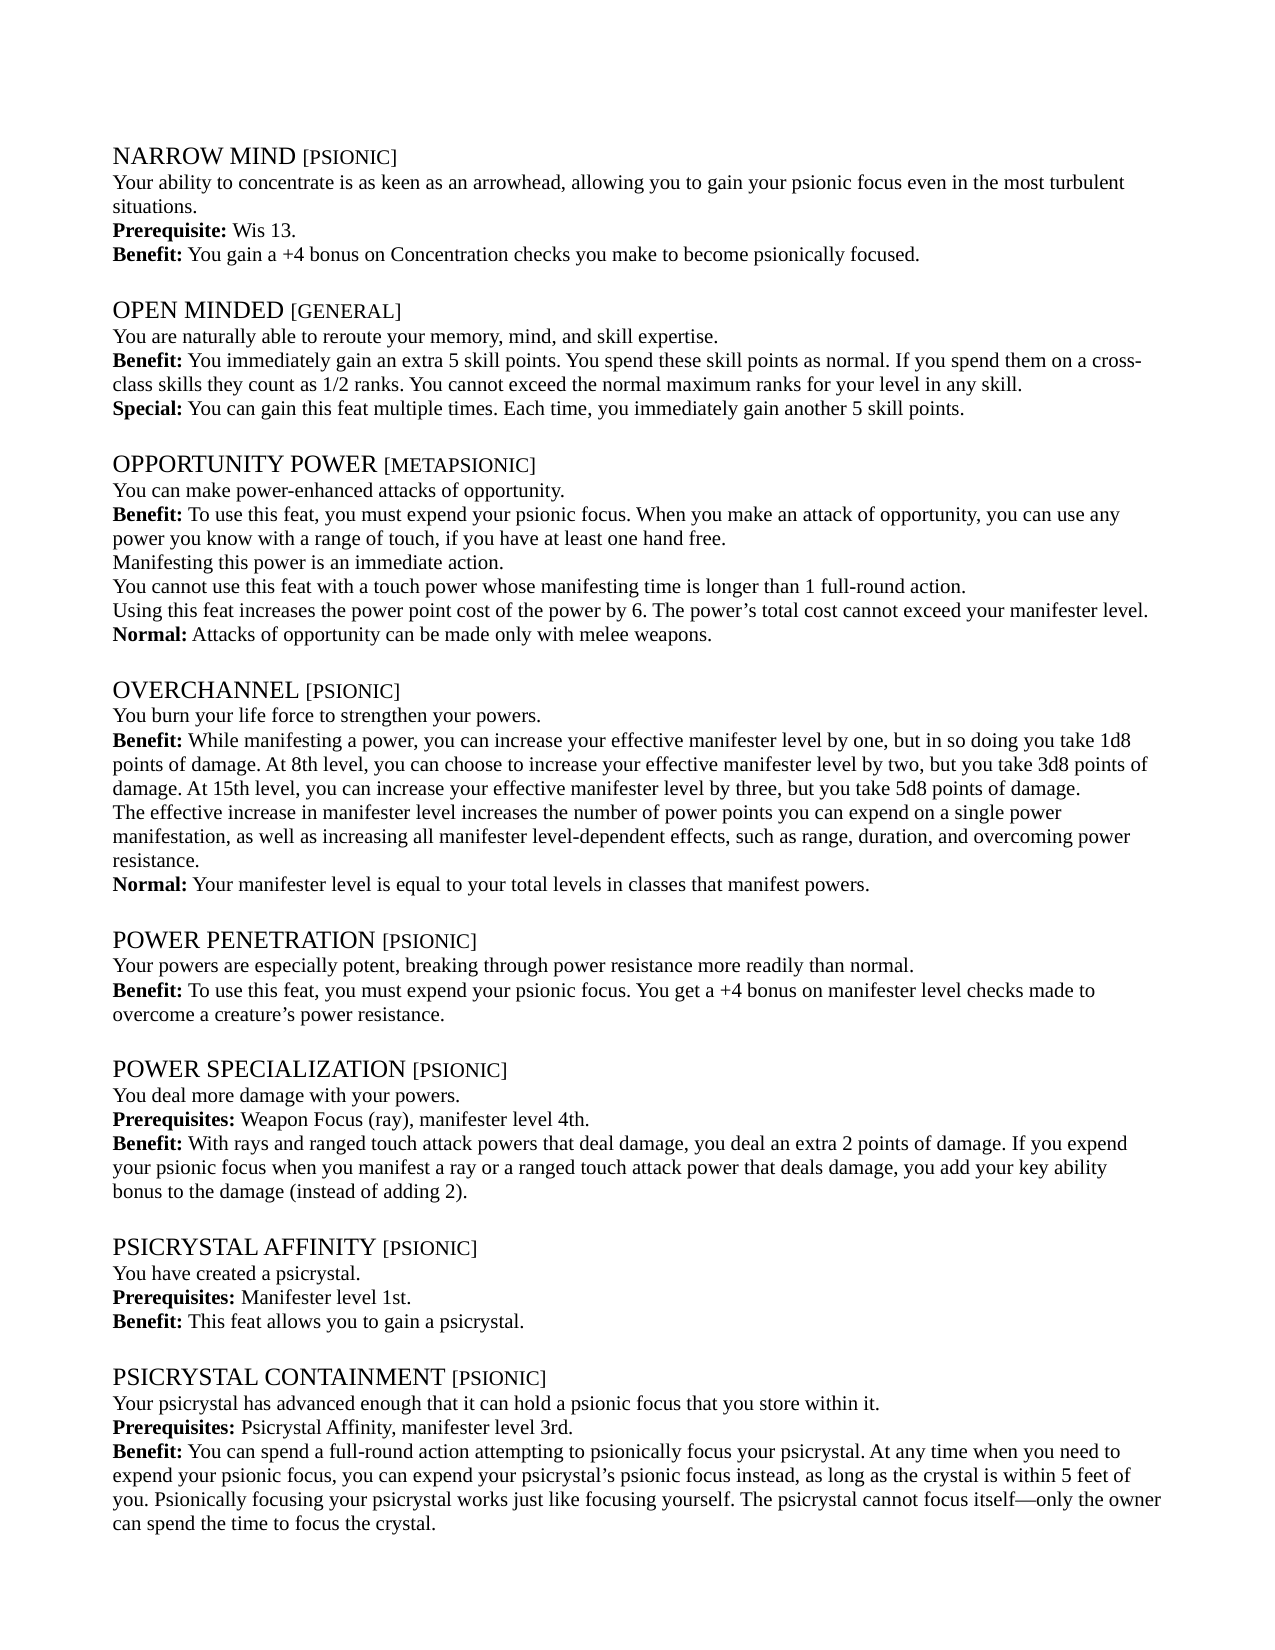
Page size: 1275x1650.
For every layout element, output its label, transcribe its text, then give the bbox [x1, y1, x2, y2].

text You can make power-enhanced attacks of opportunity. [112, 477, 1162, 502]
text Benefit: To use this feat, you must expend your psionic focus. When you make an attack of opportunity, you can use any power you know with a range of touch, if you have at least one hand free. [112, 502, 1162, 550]
text Prerequisite: Wis 13. [112, 218, 1162, 242]
text Prerequisites: Weapon Focus (ray), manifester level 4th. [112, 1107, 1162, 1131]
text PSICRYSTAL AFFINITY [PSIONIC] [112, 1232, 1162, 1261]
text PSICRYSTAL CONTAINMENT [PSIONIC] [112, 1362, 1162, 1391]
text POWER PENETRATION [PSIONIC] [112, 925, 1162, 953]
text POWER SPECIALIZATION [PSIONIC] [112, 1054, 1162, 1083]
text Benefit: You immediately gain an extra 5 skill points. You spend these skill points as normal. If you spend them on a cross-class skills they count as 1/2 ranks. You cannot exceed the normal maximum ranks for your level in any skill. [112, 348, 1162, 396]
text Your psicrystal has advanced enough that it can hold a psionic focus that you store within it. [112, 1391, 1162, 1415]
text Using this feat increases the power point cost of the power by 6. The power’s total cost cannot exceed your manifester level. [112, 598, 1162, 622]
text Your powers are especially potent, breaking through power resistance more readily than normal. [112, 953, 1162, 977]
text Benefit: To use this feat, you must expend your psionic focus. You get a +4 bonus on manifester level checks made to overcome a creature’s power resistance. [112, 977, 1162, 1026]
text You have created a psicrystal. [112, 1261, 1162, 1285]
text Normal: Your manifester level is equal to your total levels in classes that manifest powers. [112, 872, 1162, 896]
text Special: You can gain this feat multiple times. Each time, you immediately gain another 5 skill points. [112, 396, 1162, 420]
text The effective increase in manifester level increases the number of power points you can expend on a single power manifestation, as well as increasing all manifester level-dependent effects, such as range, duration, and overcoming power resistance. [112, 800, 1162, 872]
text Your ability to concentrate is as keen as an arrowhead, allowing you to gain your psionic focus even in the most turbulent situations. [112, 170, 1162, 218]
text OVERCHANNEL [PSIONIC] [112, 675, 1162, 703]
text Benefit: This feat allows you to gain a psicrystal. [112, 1309, 1162, 1333]
text You deal more damage with your powers. [112, 1083, 1162, 1107]
text Prerequisites: Manifester level 1st. [112, 1285, 1162, 1309]
text You burn your life force to strengthen your powers. [112, 703, 1162, 727]
text Manifesting this power is an immediate action. [112, 550, 1162, 574]
text Benefit: You gain a +4 bonus on Concentration checks you make to become psionically focused. [112, 242, 1162, 266]
text NARROW MIND [PSIONIC] [112, 141, 1162, 170]
text Normal: Attacks of opportunity can be made only with melee weapons. [112, 622, 1162, 646]
text Benefit: While manifesting a power, you can increase your effective manifester level by one, but in so doing you take 1d8 points of damage. At 8th level, you can choose to increase your effective manifester level by two, but you take 3d8 points of damage. At 15th level, you can increase your effective manifester level by three, but you take 5d8 points of damage. [112, 727, 1162, 800]
text Prerequisites: Psicrystal Affinity, manifester level 3rd. [112, 1415, 1162, 1439]
text You are naturally able to reroute your memory, mind, and skill expertise. [112, 324, 1162, 348]
text You cannot use this feat with a touch power whose manifesting time is longer than 1 full-round action. [112, 574, 1162, 598]
text OPPORTUNITY POWER [METAPSIONIC] [112, 449, 1162, 477]
text Benefit: With rays and ranged touch attack powers that deal damage, you deal an extra 2 points of damage. If you expend your psionic focus when you manifest a ray or a ranged touch attack power that deals damage, you add your key ability bonus to the damage (instead of adding 2). [112, 1131, 1162, 1203]
text Benefit: You can spend a full-round action attempting to psionically focus your psicrystal. At any time when you need to expend your psionic focus, you can expend your psicrystal’s psionic focus instead, as long as the crystal is within 5 feet of you. Psionically focusing your psicrystal works just like focusing yourself. The psicrystal cannot focus itself—only the owner can spend the time to focus the crystal. [112, 1439, 1162, 1535]
text OPEN MINDED [GENERAL] [112, 295, 1162, 324]
